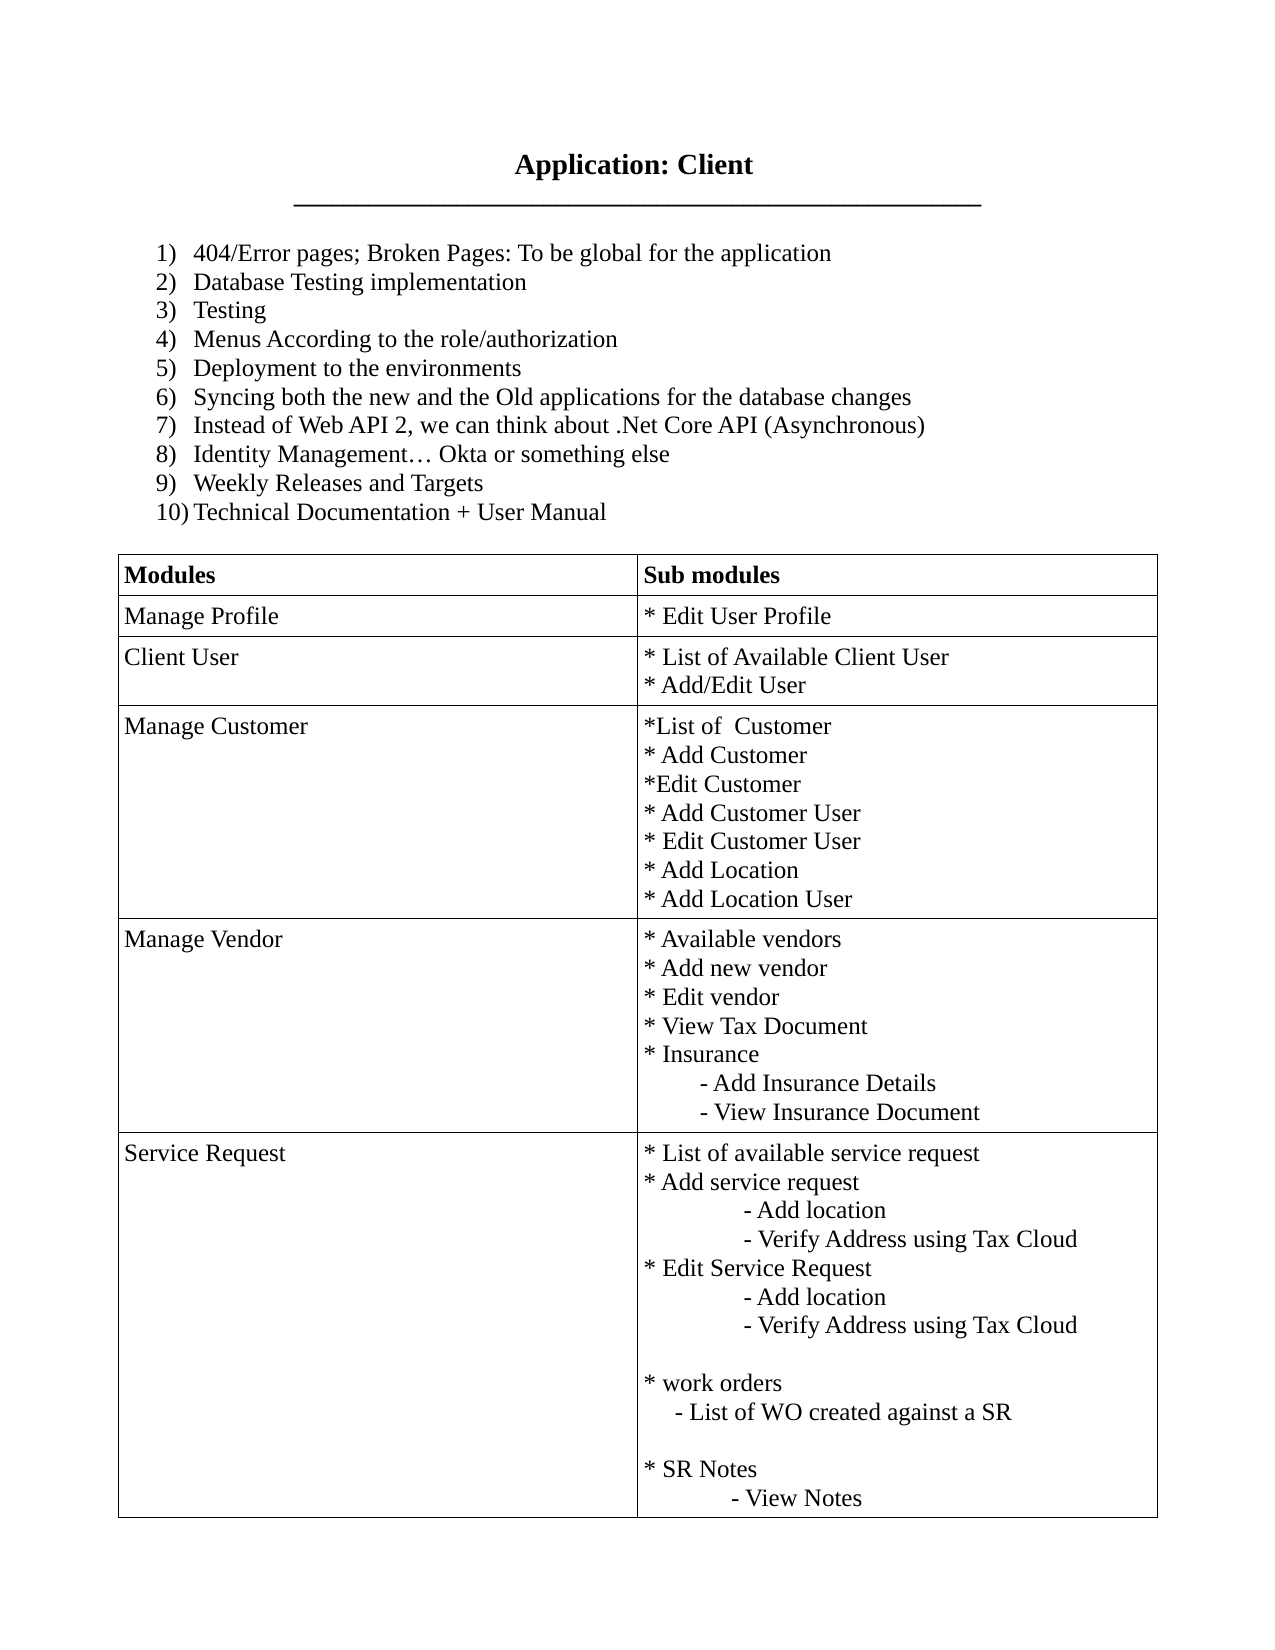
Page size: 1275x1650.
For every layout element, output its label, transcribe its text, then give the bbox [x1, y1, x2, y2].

table_header Sub modules [638, 555, 1157, 595]
table_cell Client User [119, 637, 637, 705]
table_cell * List of available service request * Add service request - Add location - Verify Address using Tax Cloud * Edit Service Request - Add location - Verify Address using Tax Cloud * work orders - List of WO created against a SR * SR Notes - View Notes [638, 1133, 1157, 1517]
table_cell * Edit User Profile [638, 596, 1157, 636]
list Testing [156, 295, 1157, 324]
list 404/Error pages; Broken Pages: To be global for the application [156, 238, 1157, 267]
list Instead of Web API 2, we can think about .Net Core API (Asynchronous) [156, 410, 1157, 439]
table_cell *List of Customer * Add Customer *Edit Customer * Add Customer User * Edit Customer User * Add Location * Add Location User [638, 706, 1157, 918]
table_cell Service Request [119, 1133, 637, 1517]
table_cell Manage Customer [119, 706, 637, 918]
table_cell * Available vendors * Add new vendor * Edit vendor * View Tax Document * Insurance - Add Insurance Details - View Insurance Document [638, 919, 1157, 1132]
table_header Modules [119, 555, 637, 595]
list Deployment to the environments [156, 353, 1157, 382]
list Weekly Releases and Targets [156, 468, 1157, 497]
list Identity Management… Okta or something else [156, 439, 1157, 468]
list Technical Documentation + User Manual [156, 497, 1157, 525]
table_cell Manage Vendor [119, 919, 637, 1132]
list Syncing both the new and the Old applications for the database changes [156, 382, 1157, 410]
text Application: Client _______________________________________________________ [118, 147, 1157, 209]
table_cell * List of Available Client User * Add/Edit User [638, 637, 1157, 705]
list Database Testing implementation [156, 267, 1157, 295]
table_cell Manage Profile [119, 596, 637, 636]
list Menus According to the role/authorization [156, 324, 1157, 353]
